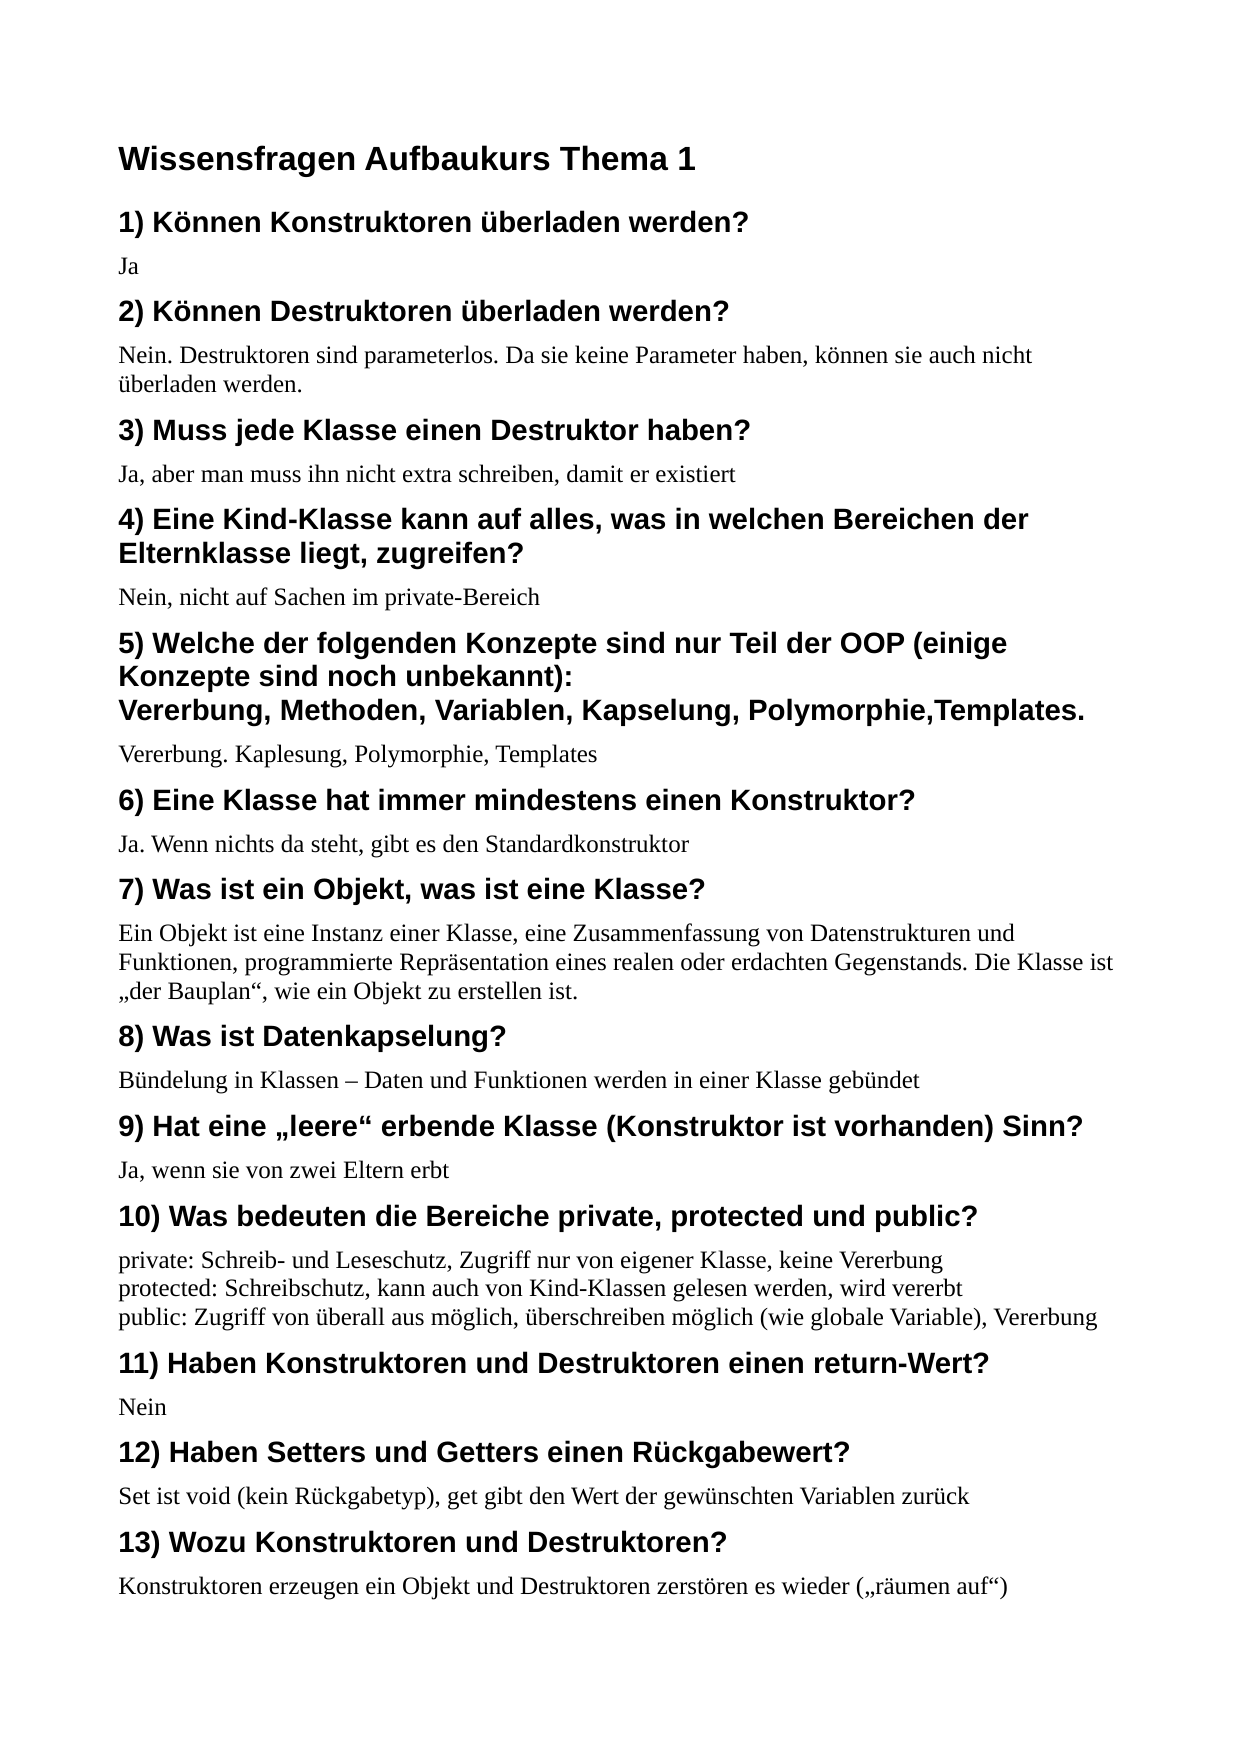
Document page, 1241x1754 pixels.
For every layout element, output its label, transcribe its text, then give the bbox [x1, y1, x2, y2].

text private: Schreib- und Leseschutz, Zugriff nur von eigener Klasse, keine Vererbung [118, 1245, 1122, 1273]
subtitle 13) Wozu Konstruktoren und Destruktoren? [118, 1525, 1122, 1558]
subtitle 11) Haben Konstruktoren und Destruktoren einen return-Wert? [118, 1346, 1122, 1379]
subtitle 4) Eine Kind-Klasse kann auf alles, was in welchen Bereichen der Elternklasse liegt, zugreifen? [118, 502, 1122, 570]
text Konstruktoren erzeugen ein Objekt und Destruktoren zerstören es wieder („räumen auf“) [118, 1571, 1122, 1600]
subtitle 2) Können Destruktoren überladen werden? [118, 294, 1122, 328]
text Set ist void (kein Rückgabetyp), get gibt den Wert der gewünschten Variablen zurück [118, 1481, 1122, 1510]
subtitle 6) Eine Klasse hat immer mindestens einen Konstruktor? [118, 783, 1122, 816]
subtitle 10) Was bedeuten die Bereiche private, protected und public? [118, 1198, 1122, 1232]
subtitle 9) Hat eine „leere“ erbende Klasse (Konstruktor ist vorhanden) Sinn? [118, 1109, 1122, 1143]
subtitle 3) Muss jede Klasse einen Destruktor haben? [118, 413, 1122, 446]
text public: Zugriff von überall aus möglich, überschreiben möglich (wie globale Variable), Vererbung [118, 1302, 1122, 1331]
text Ja [118, 251, 1122, 280]
text Nein [118, 1392, 1122, 1421]
text Ja, aber man muss ihn nicht extra schreiben, damit er existiert [118, 459, 1122, 488]
text protected: Schreibschutz, kann auch von Kind-Klassen gelesen werden, wird vererbt [118, 1273, 1122, 1302]
subtitle Wissensfragen Aufbaukurs Thema 1 [118, 139, 1122, 178]
text Ein Objekt ist eine Instanz einer Klasse, eine Zusammenfassung von Datenstrukturen und Funktionen, programmierte Repräsentation eines realen oder erdachten Gegenstands. Die Klasse ist „der Bauplan“, wie ein Objekt zu erstellen ist. [118, 918, 1122, 1005]
text Ja, wenn sie von zwei Eltern erbt [118, 1155, 1122, 1184]
subtitle 12) Haben Setters und Getters einen Rückgabewert? [118, 1435, 1122, 1469]
text Vererbung. Kaplesung, Polymorphie, Templates [118, 739, 1122, 768]
subtitle 8) Was ist Datenkapselung? [118, 1019, 1122, 1053]
text Nein. Destruktoren sind parameterlos. Da sie keine Parameter haben, können sie auch nicht überladen werden. [118, 341, 1122, 398]
subtitle 1) Können Konstruktoren überladen werden? [118, 205, 1122, 238]
subtitle 5) Welche der folgenden Konzepte sind nur Teil der OOP (einige Konzepte sind noch unbekannt): Vererbung, Methoden, Variablen, Kapselung, Polymorphie,Templates. [118, 626, 1122, 727]
text Bündelung in Klassen – Daten und Funktionen werden in einer Klasse gebündet [118, 1066, 1122, 1094]
text Ja. Wenn nichts da steht, gibt es den Standardkonstruktor [118, 829, 1122, 858]
subtitle 7) Was ist ein Objekt, was ist eine Klasse? [118, 872, 1122, 906]
text Nein, nicht auf Sachen im private-Bereich [118, 582, 1122, 611]
